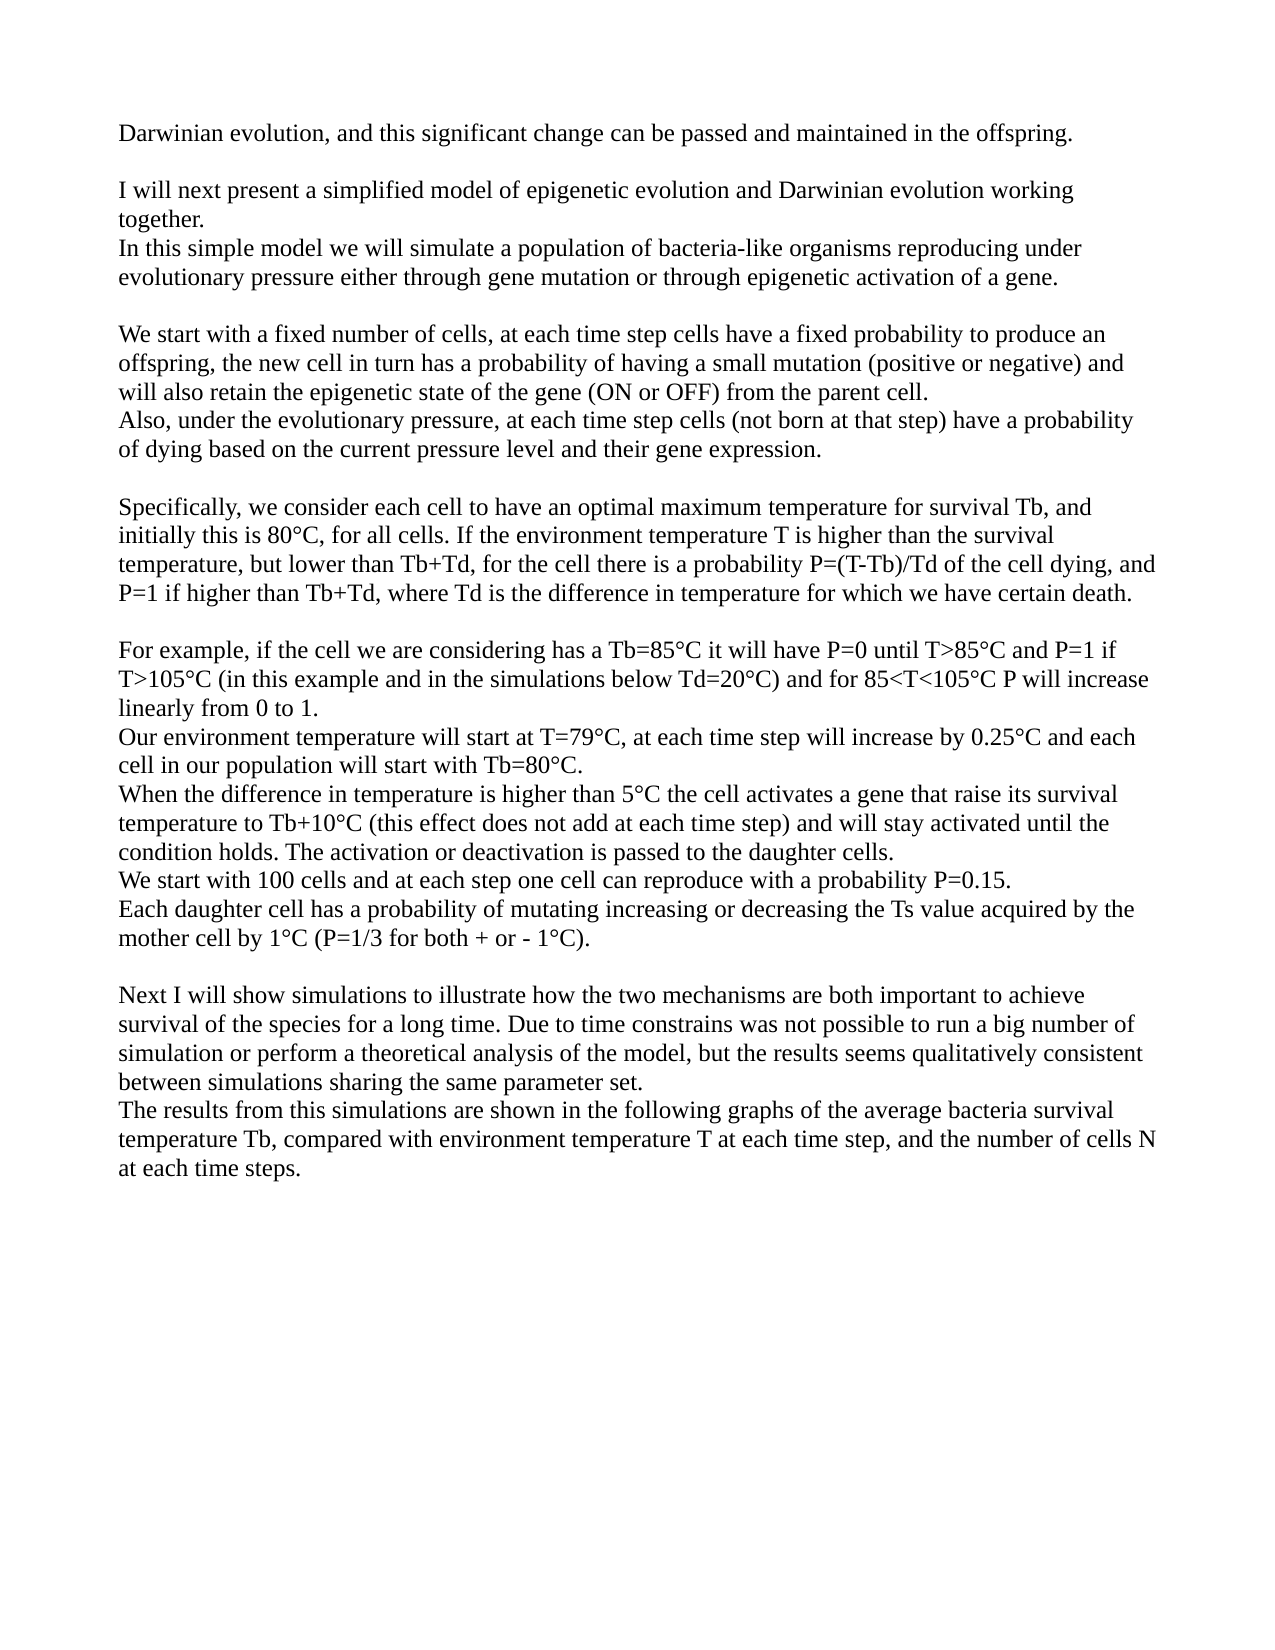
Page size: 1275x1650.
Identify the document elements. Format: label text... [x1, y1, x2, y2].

text The results from this simulations are shown in the following graphs of the average bacteria survival temperature Tb, compared with environment temperature T at each time step, and the number of cells N at each time steps. [118, 1096, 1157, 1182]
text For example, if the cell we are considering has a Tb=85°C it will have P=0 until T>85°C and P=1 if T>105°C (in this example and in the simulations below Td=20°C) and for 85<T<105°C P will increase linearly from 0 to 1. [118, 636, 1157, 722]
text Our environment temperature will start at T=79°C, at each time step will increase by 0.25°C and each cell in our population will start with Tb=80°C. [118, 722, 1157, 779]
text Each daughter cell has a probability of mutating increasing or decreasing the Ts value acquired by the mother cell by 1°C (P=1/3 for both + or - 1°C). [118, 894, 1157, 952]
text I will next present a simplified model of epigenetic evolution and Darwinian evolution working together. [118, 176, 1157, 233]
text Specifically, we consider each cell to have an optimal maximum temperature for survival Tb, and initially this is 80°C, for all cells. If the environment temperature T is higher than the survival temperature, but lower than Tb+Td, for the cell there is a probability P=(T-Tb)/Td of the cell dying, and P=1 if higher than Tb+Td, where Td is the difference in temperature for which we have certain death. [118, 492, 1157, 607]
text We start with a fixed number of cells, at each time step cells have a fixed probability to produce an offspring, the new cell in turn has a probability of having a small mutation (positive or negative) and will also retain the epigenetic state of the gene (ON or OFF) from the parent cell. [118, 319, 1157, 406]
text Also, under the evolutionary pressure, at each time step cells (not born at that step) have a probability of dying based on the current pressure level and their gene expression. [118, 406, 1157, 463]
text Darwinian evolution, and this significant change can be passed and maintained in the offspring. [118, 118, 1157, 147]
text When the difference in temperature is higher than 5°C the cell activates a gene that raise its survival temperature to Tb+10°C (this effect does not add at each time step) and will stay activated until the condition holds. The activation or deactivation is passed to the daughter cells. [118, 779, 1157, 866]
text In this simple model we will simulate a population of bacteria-like organisms reproducing under evolutionary pressure either through gene mutation or through epigenetic activation of a gene. [118, 233, 1157, 291]
text Next I will show simulations to illustrate how the two mechanisms are both important to achieve survival of the species for a long time. Due to time constrains was not possible to run a big number of simulation or perform a theoretical analysis of the model, but the results seems qualitatively consistent between simulations sharing the same parameter set. [118, 981, 1157, 1096]
text We start with 100 cells and at each step one cell can reproduce with a probability P=0.15. [118, 866, 1157, 894]
